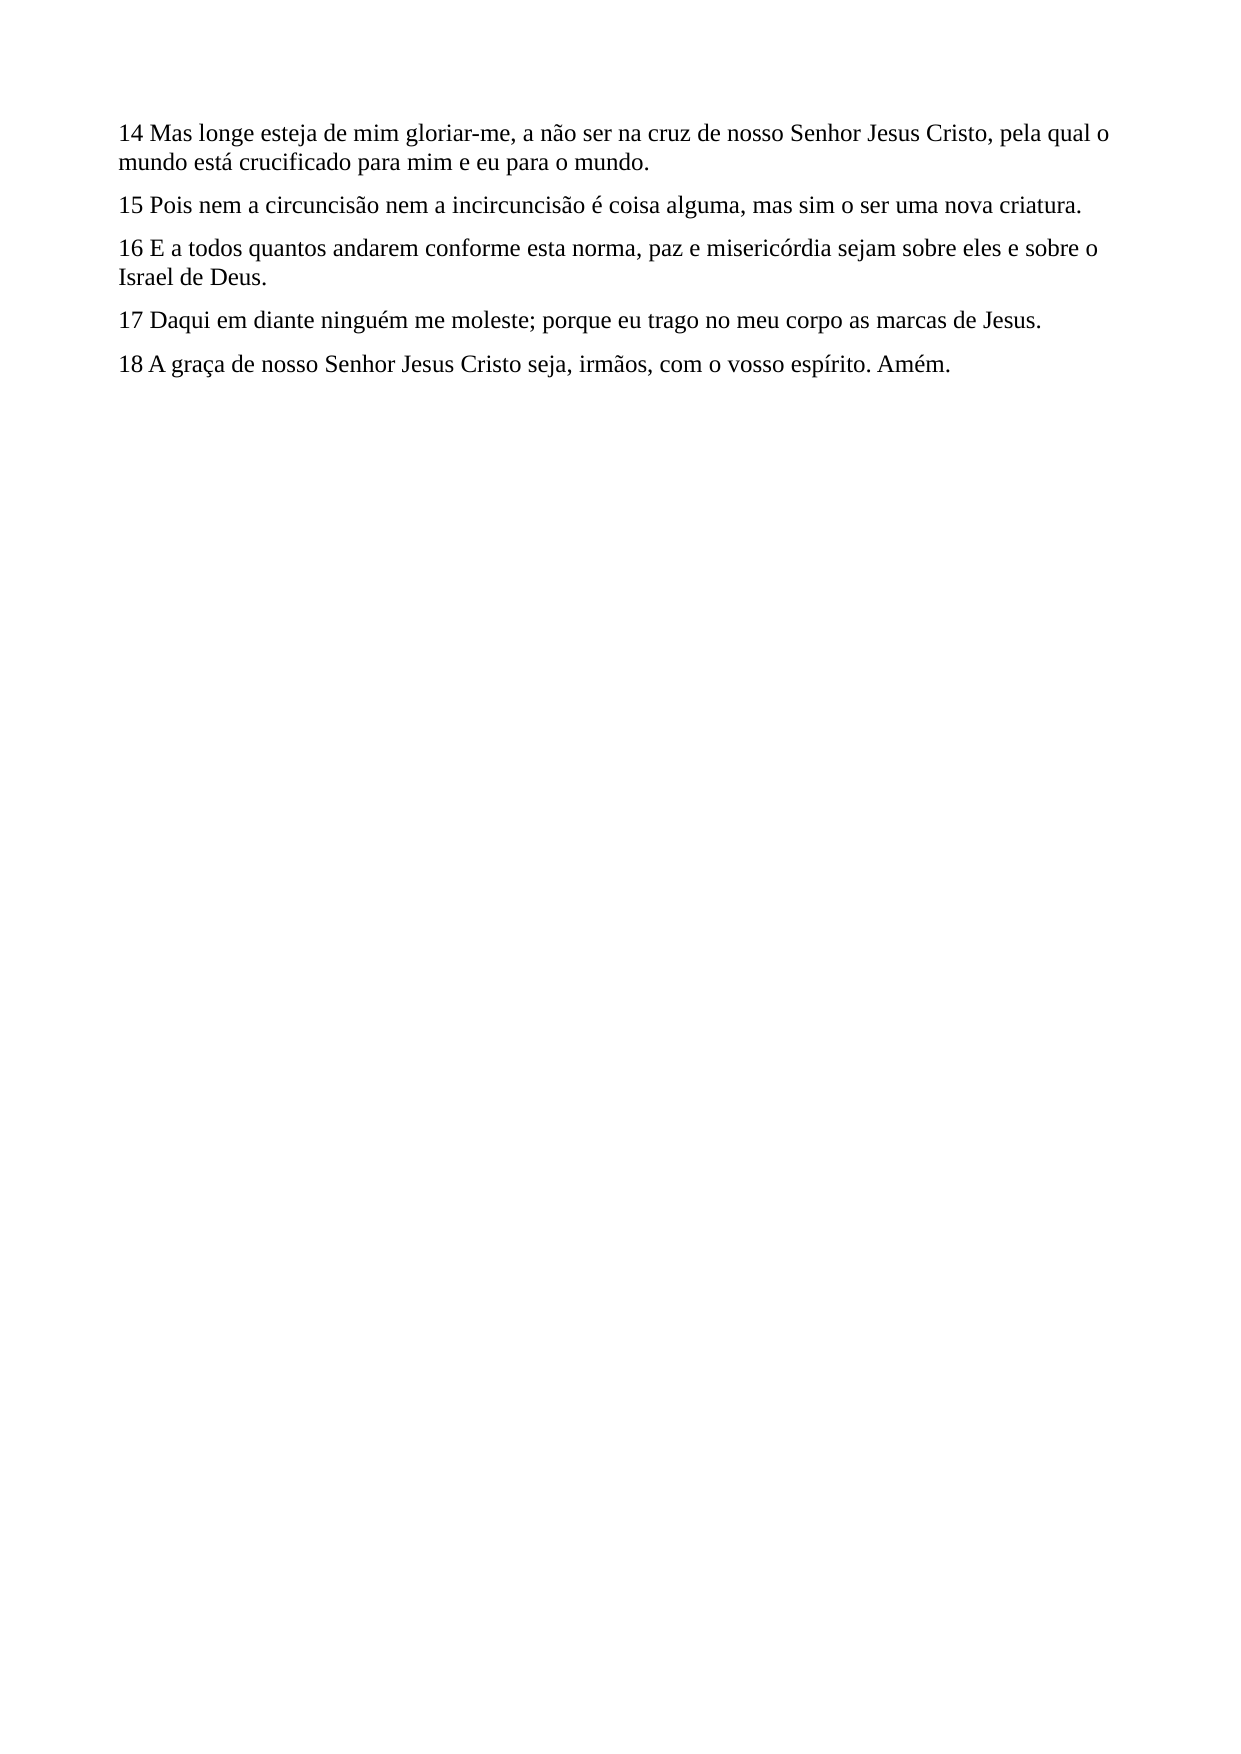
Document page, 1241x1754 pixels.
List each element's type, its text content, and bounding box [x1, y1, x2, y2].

text 17 Daqui em diante ninguém me moleste; porque eu trago no meu corpo as marcas de Jesus. [118, 306, 1122, 334]
text 18 A graça de nosso Senhor Jesus Cristo seja, irmãos, com o vosso espírito. Amém. [118, 349, 1122, 378]
text 15 Pois nem a circuncisão nem a incircuncisão é coisa alguma, mas sim o ser uma nova criatura. [118, 190, 1122, 219]
text 16 E a todos quantos andarem conforme esta norma, paz e misericórdia sejam sobre eles e sobre o Israel de Deus. [118, 233, 1122, 291]
text 14 Mas longe esteja de mim gloriar-me, a não ser na cruz de nosso Senhor Jesus Cristo, pela qual o mundo está crucificado para mim e eu para o mundo. [118, 118, 1122, 176]
